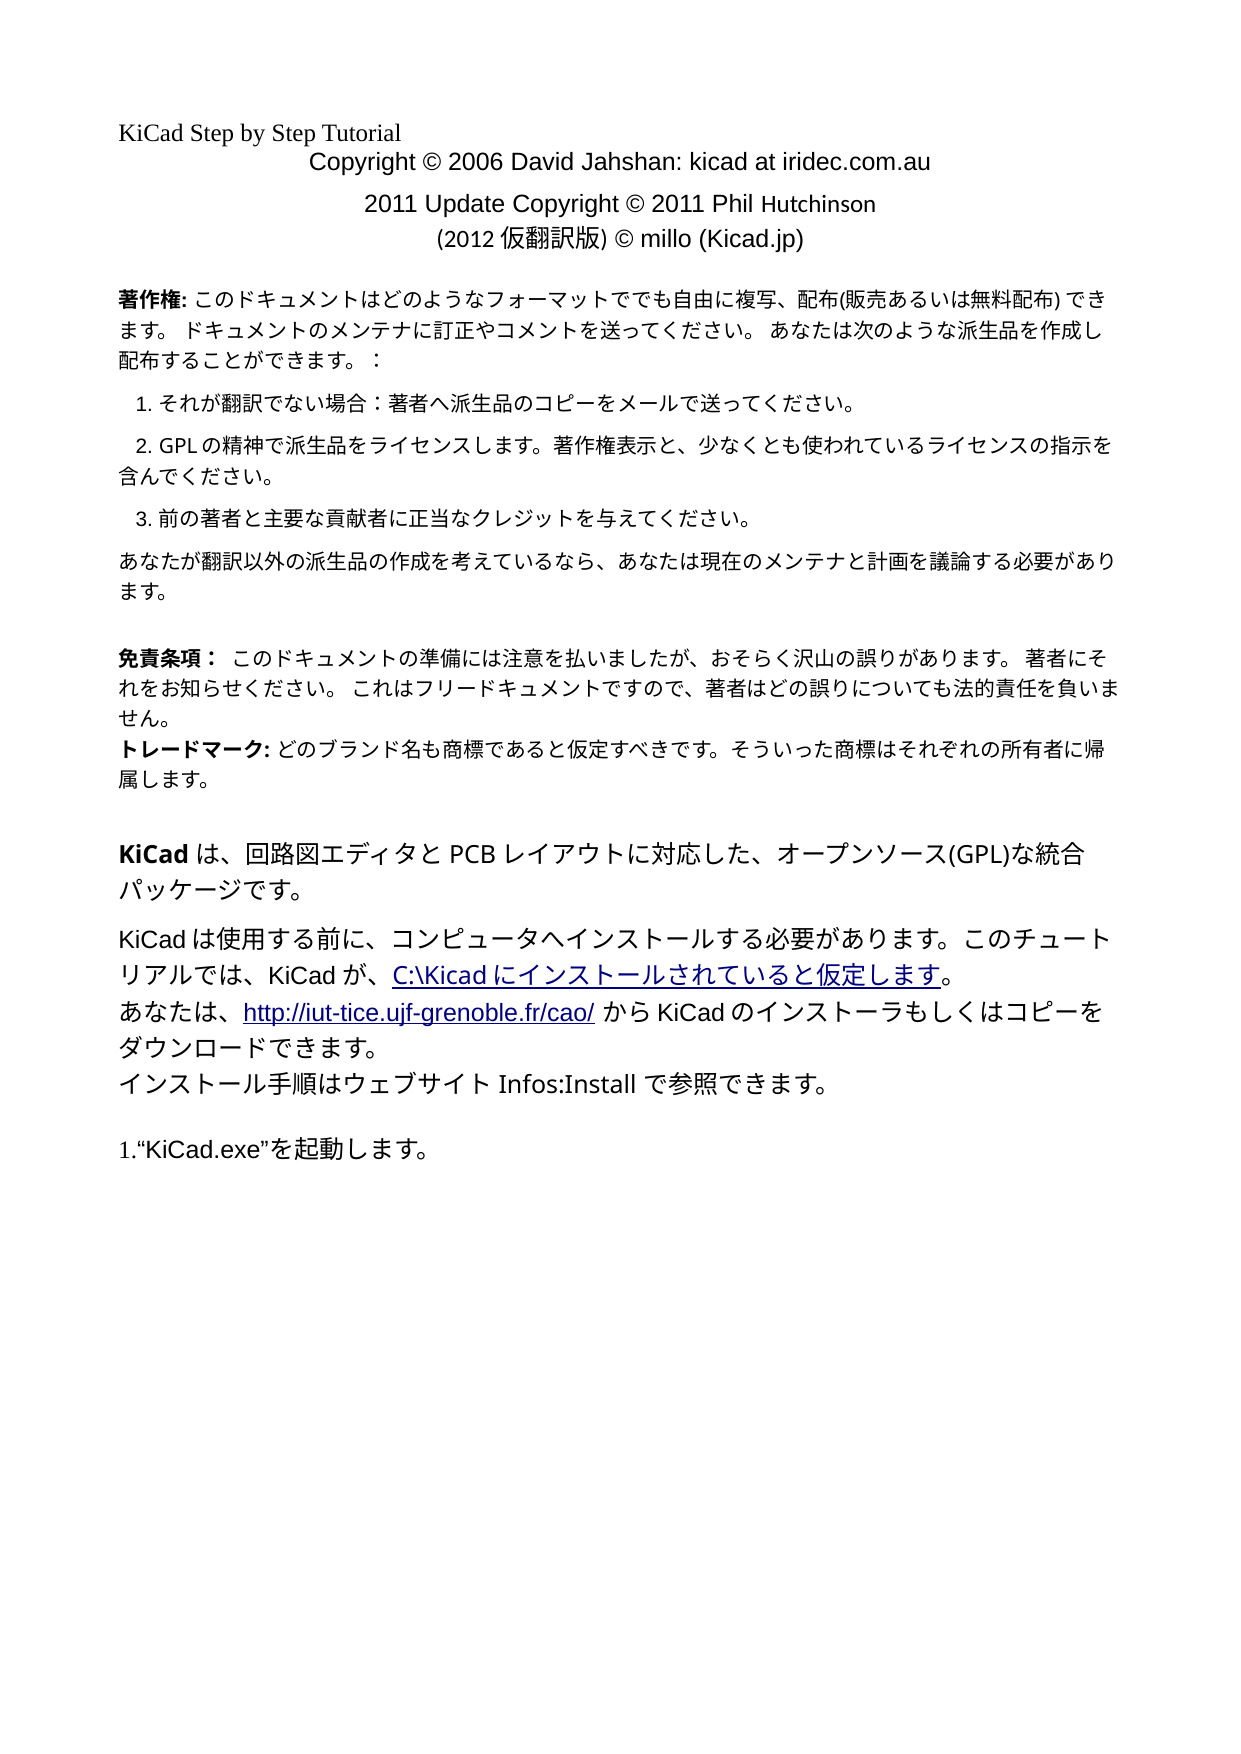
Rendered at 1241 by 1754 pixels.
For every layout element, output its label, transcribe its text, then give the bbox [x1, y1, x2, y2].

text インストール手順はウェブサイト Infos:Install で参照できます。 [118, 1064, 1122, 1101]
text 著作権: このドキュメントはどのようなフォーマットででも自由に複写、配布(販売あるいは無料配布) できます。 ドキュメントのメンテナに訂正やコメントを送ってください。 あなたは次のような派生品を作成し配布することができます。： [118, 284, 1122, 374]
text トレードマーク: どのブランド名も商標であると仮定すべきです。そういった商標はそれぞれの所有者に帰属します。 [118, 733, 1122, 793]
text 免責条項： このドキュメントの準備には注意を払いましたが、おそらく沢山の誤りがあります。 著者にそれをお知らせください。 これはフリードキュメントですので、著者はどの誤りについても法的責任を負いません。 [118, 642, 1122, 733]
list “KiCad.exe”を起動します。 [118, 1129, 1122, 1166]
text あなたが翻訳以外の派生品の作成を考えているなら、あなたは現在のメンテナと計画を議論する必要があります。 [118, 545, 1122, 606]
text Copyright © 2006 David Jahshan: kicad at iridec.com.au [118, 147, 1122, 176]
text KiCad は、回路図エディタとPCBレイアウトに対応した、オープンソース(GPL)な統合パッケージです。 [118, 834, 1122, 907]
text (2012 仮翻訳版) © millo (Kicad.jp) [118, 219, 1122, 255]
text 2. GPLの精神で派生品をライセンスします。著作権表示と、少なくとも使われているライセンスの指示を含んでください。 [118, 429, 1122, 490]
text 2011 Update Copyright © 2011 Phil Hutchinson [118, 188, 1122, 219]
text KiCadは使用する前に、コンピュータへインストールする必要があります。このチュートリアルでは、KiCad が、C:\Kicadにインストールされていると仮定します。 あなたは、http://iut-tice.ujf-grenoble.fr/cao/ からKiCadのインストーラもしくはコピーをダウンロードできます。 [118, 919, 1122, 1064]
text KiCad Step by Step Tutorial [118, 118, 1122, 147]
text 1. それが翻訳でない場合：著者へ派生品のコピーをメールで送ってください。 [118, 387, 1122, 417]
text 3. 前の著者と主要な貢献者に正当なクレジットを与えてください。 [118, 503, 1122, 533]
